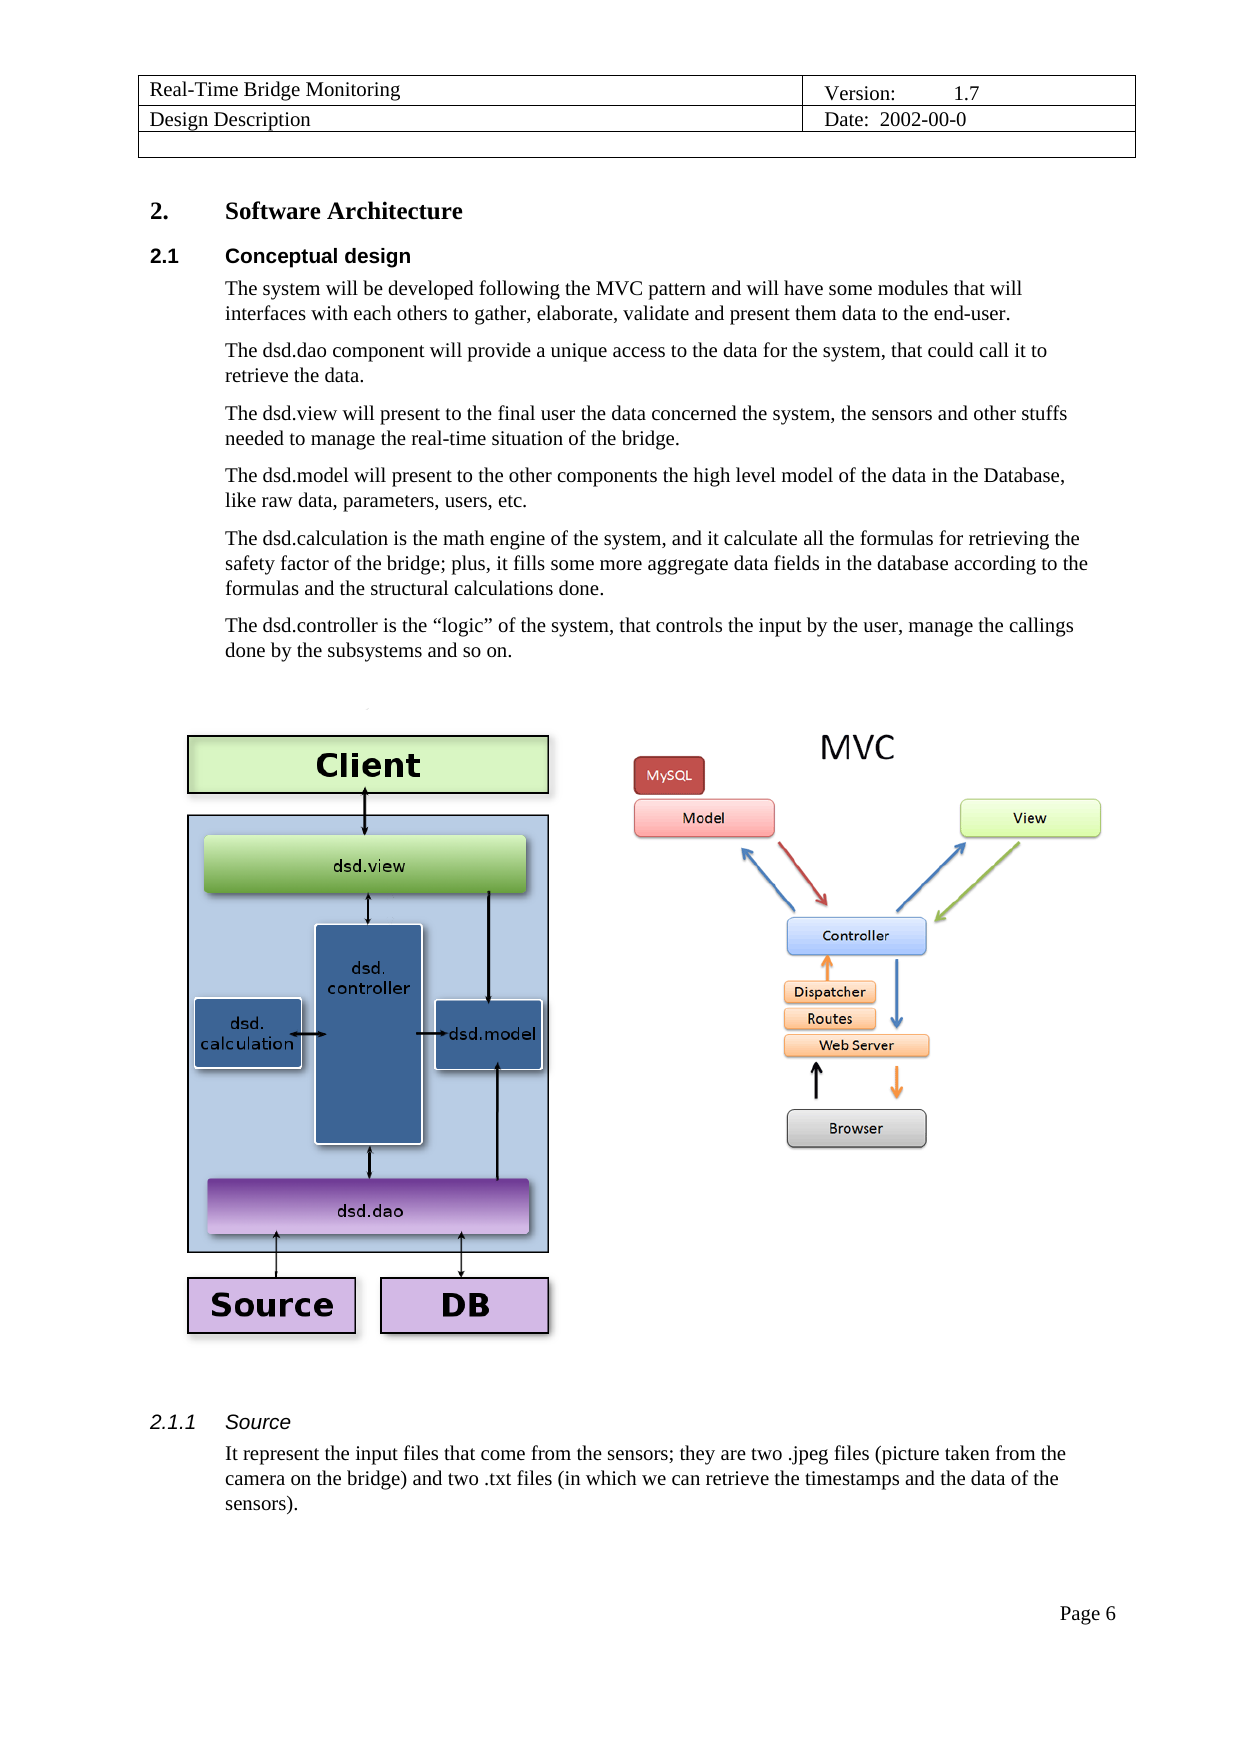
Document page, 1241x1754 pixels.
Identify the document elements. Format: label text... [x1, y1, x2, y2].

subtitle Source [150, 1409, 1090, 1434]
text It represent the input files that come from the sensors; they are two .jpeg files (picture taken from the camera on the bridge) and two .txt files (in which we can retrieve the timestamps and the data of the sensors). [225, 1440, 1090, 1515]
subtitle Software Architecture [150, 196, 1090, 224]
text The dsd.calculation is the math engine of the system, and it calculate all the formulas for retrieving the safety factor of the bridge; plus, it fills some more aggregate data fields in the database according to the formulas and the structural calculations done. [225, 524, 1090, 599]
text The dsd.dao component will provide a unique access to the data for the system, that could call it to retrieve the data. [225, 337, 1090, 387]
subtitle Conceptual design [150, 243, 1090, 268]
text The dsd.view will present to the final user the data concerned the system, the sensors and other stuffs needed to manage the real-time situation of the bridge. [225, 399, 1090, 449]
text The dsd.controller is the “logic” of the system, that controls the input by the user, manage the callings done by the subsystems and so on. [225, 612, 1090, 662]
text The dsd.model will present to the other components the high level model of the data in the Database, like raw data, parameters, users, etc. [225, 462, 1090, 512]
picture [158, 706, 572, 1373]
picture [630, 706, 1103, 1152]
text The system will be developed following the MVC pattern and will have some modules that will interfaces with each others to gather, elaborate, validate and present them data to the end-user. [225, 274, 1090, 324]
